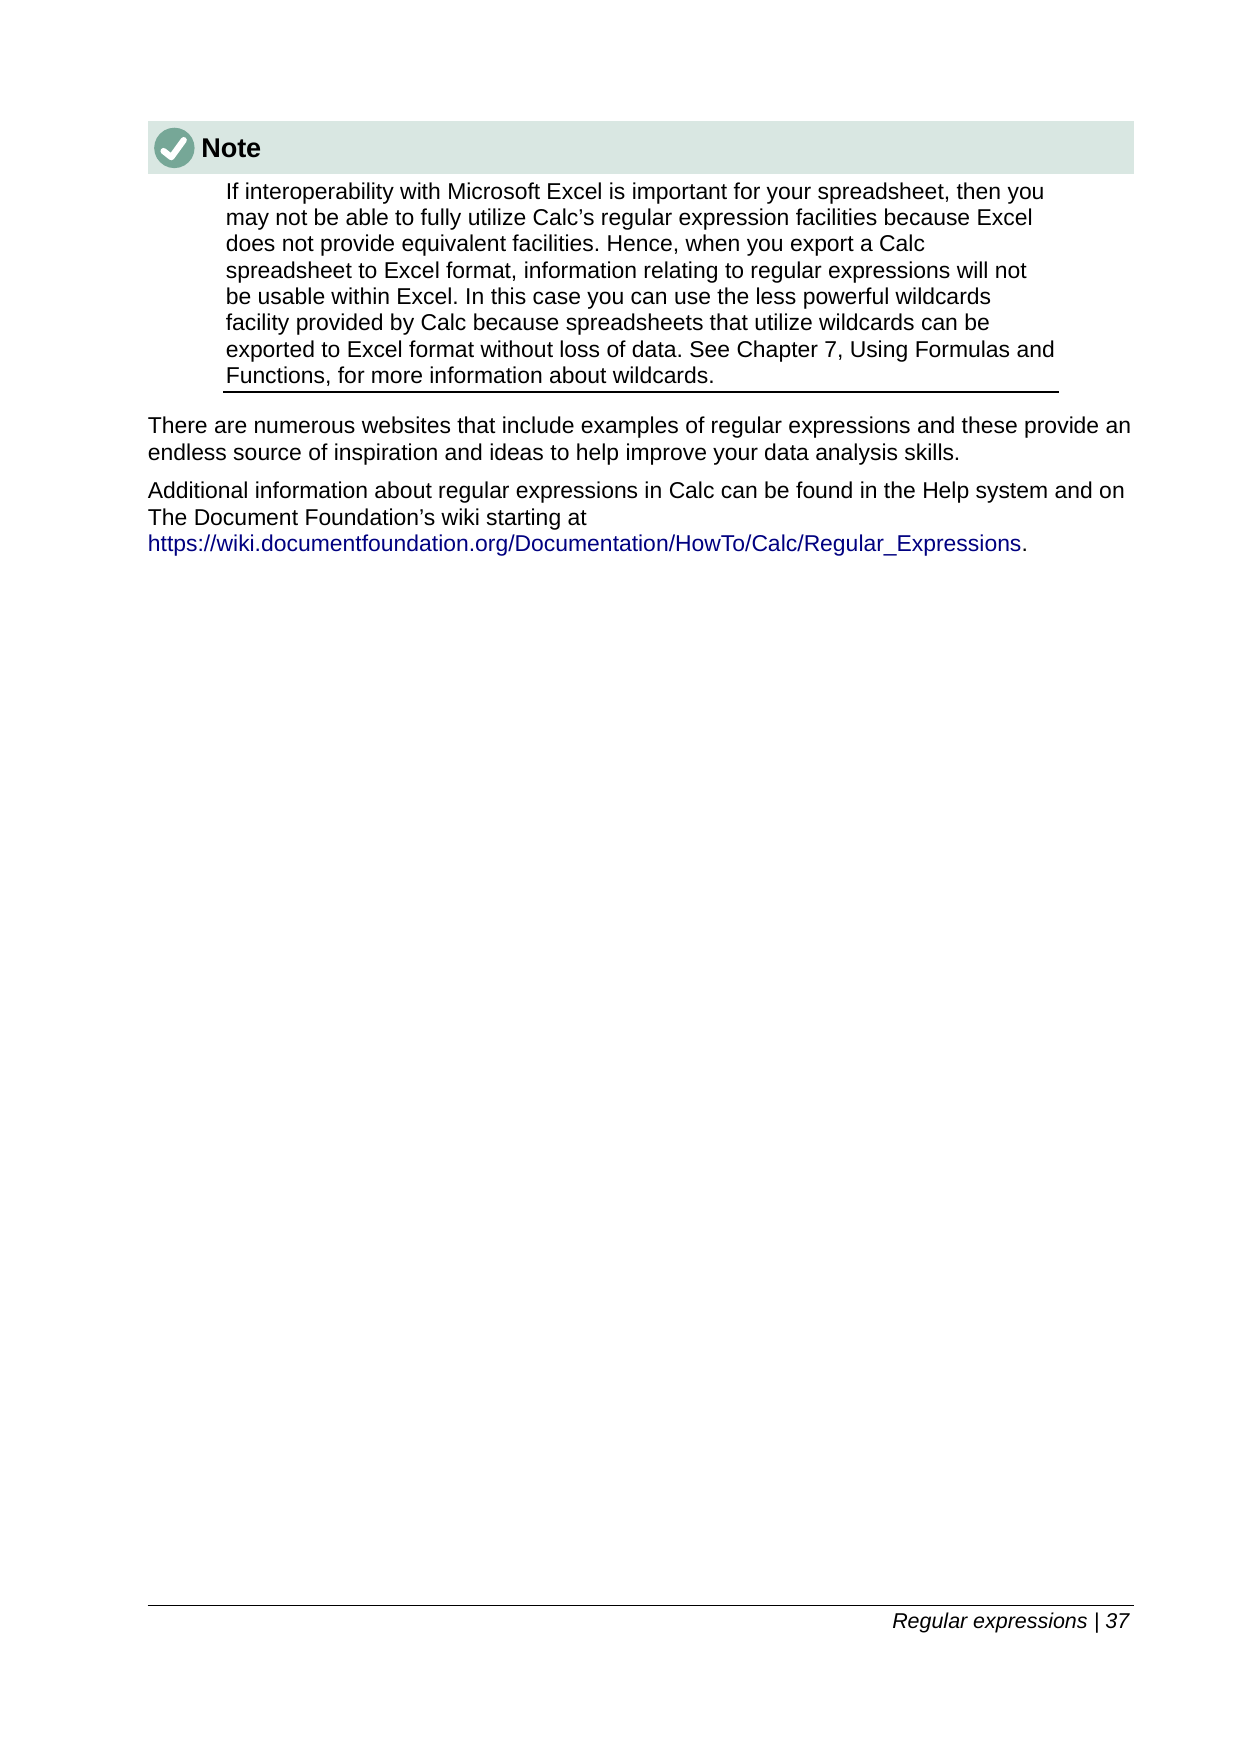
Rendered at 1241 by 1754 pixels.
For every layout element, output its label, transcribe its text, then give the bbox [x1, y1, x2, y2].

text Additional information about regular expressions in Calc can be found in the Help system and on The Document Foundation’s wiki starting at https://wiki.documentfoundation.org/Documentation/HowTo/Calc/Regular_Expressions. [148, 477, 1134, 557]
text If interoperability with Microsoft Excel is important for your spreadsheet, then you may not be able to fully utilize Calc’s regular expression facilities because Excel does not provide equivalent facilities. Hence, when you export a Calc spreadsheet to Excel format, information relating to regular expressions will not be usable within Excel. In this case you can use the less powerful wildcards facility provided by Calc because spreadsheets that utilize wildcards can be exported to Excel format without loss of data. See Chapter 7, Using Formulas and Functions, for more information about wildcards. [223, 174, 1059, 391]
text There are numerous websites that include examples of regular expressions and these provide an endless source of inspiration and ideas to help improve your data analysis skills. [148, 412, 1134, 465]
subtitle Note [148, 121, 1134, 174]
